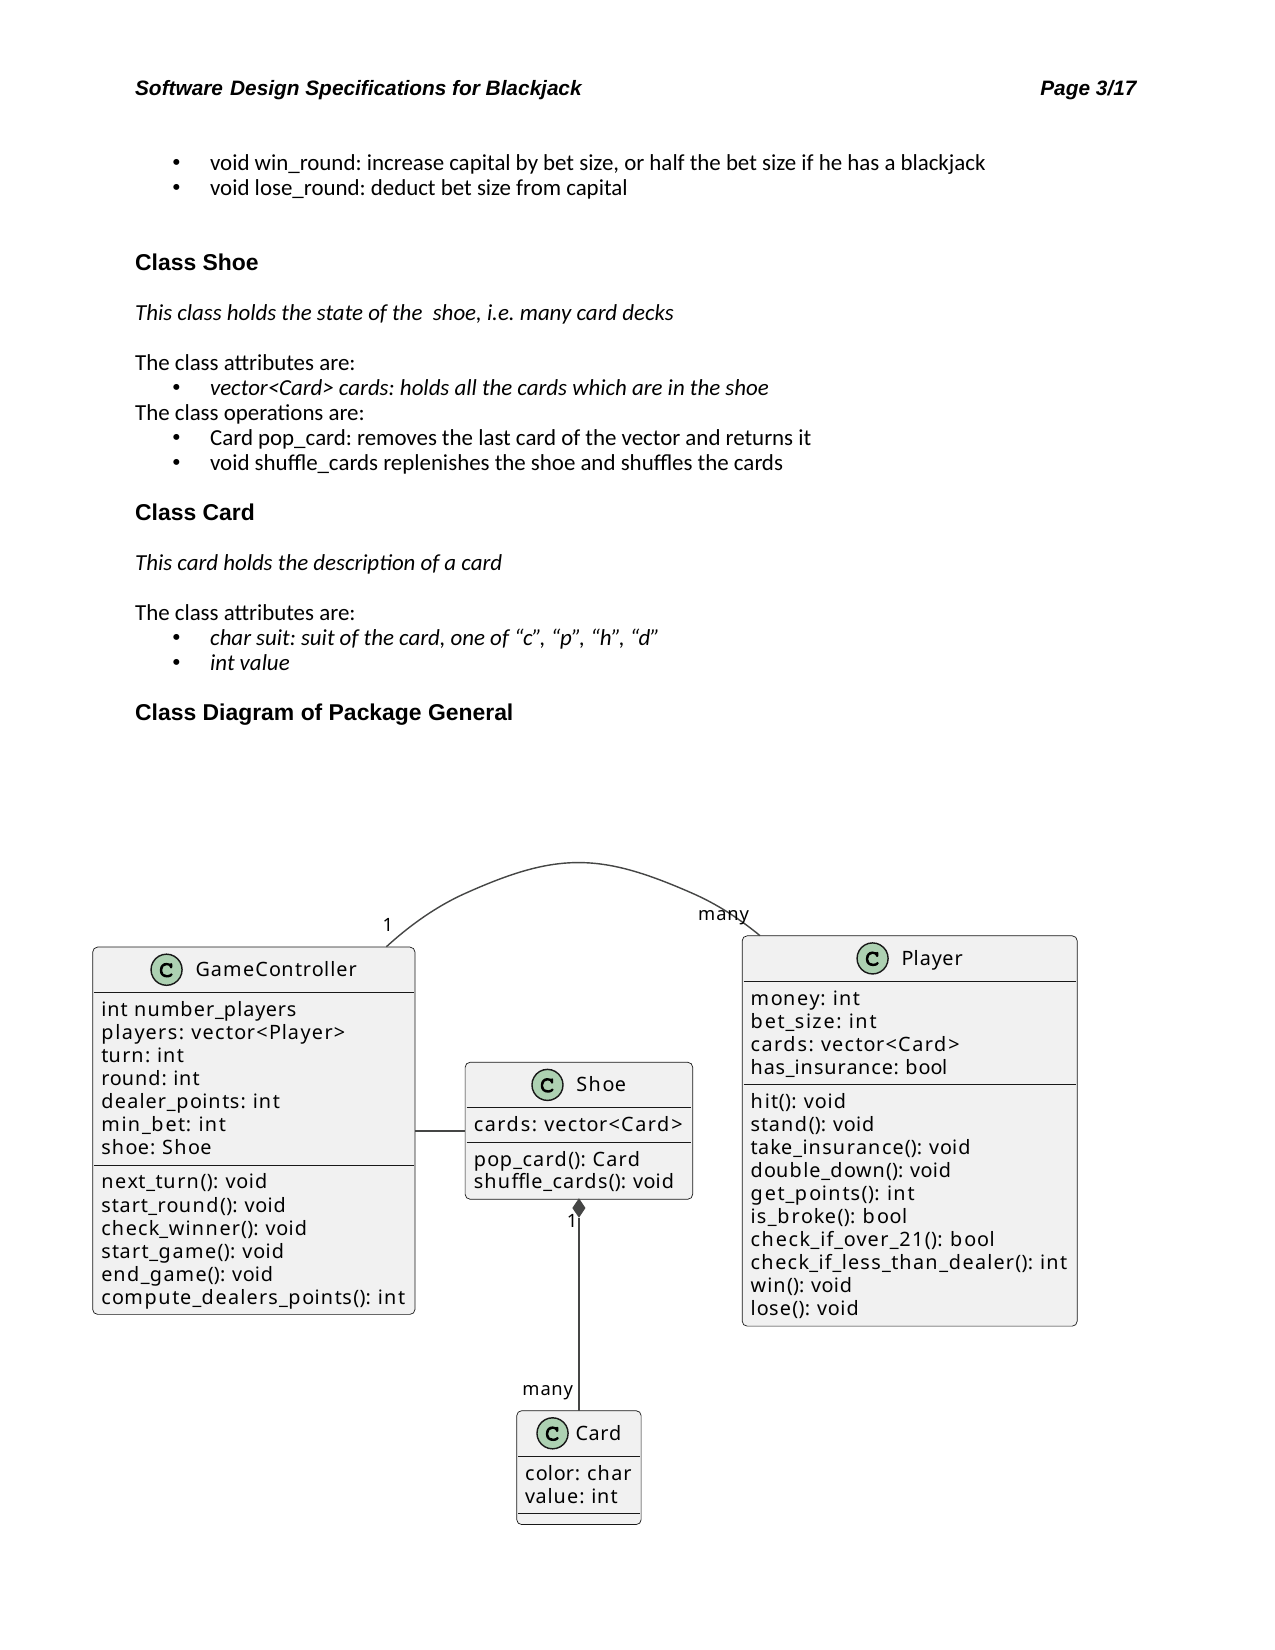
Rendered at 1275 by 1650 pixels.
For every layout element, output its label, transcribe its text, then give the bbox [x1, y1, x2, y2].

text The class operations are: [135, 400, 1140, 425]
list void shuffle_cards replenishes the shoe and shuffles the cards [172, 450, 1140, 475]
text The class attributes are: [135, 600, 1140, 625]
list int value [172, 650, 1140, 675]
list char suit: suit of the card, one of “c”, “p”, “h”, “d” [172, 625, 1140, 650]
list vector<Card> cards: holds all the cards which are in the shoe [172, 375, 1140, 400]
list void win_round: increase capital by bet size, or half the bet size if he has a blackjack [172, 150, 1140, 175]
text This card holds the description of a card [135, 550, 1140, 575]
text The class attributes are: [135, 350, 1140, 375]
list Card pop_card: removes the last card of the vector and returns it [172, 425, 1140, 450]
subtitle Class Diagram of Package General [135, 700, 1140, 725]
list void lose_round: deduct bet size from capital [172, 175, 1140, 200]
subtitle Class Shoe [135, 250, 1140, 275]
subtitle Class Card [135, 500, 1140, 525]
text This class holds the state of the shoe, i.e. many card decks [135, 300, 1140, 325]
